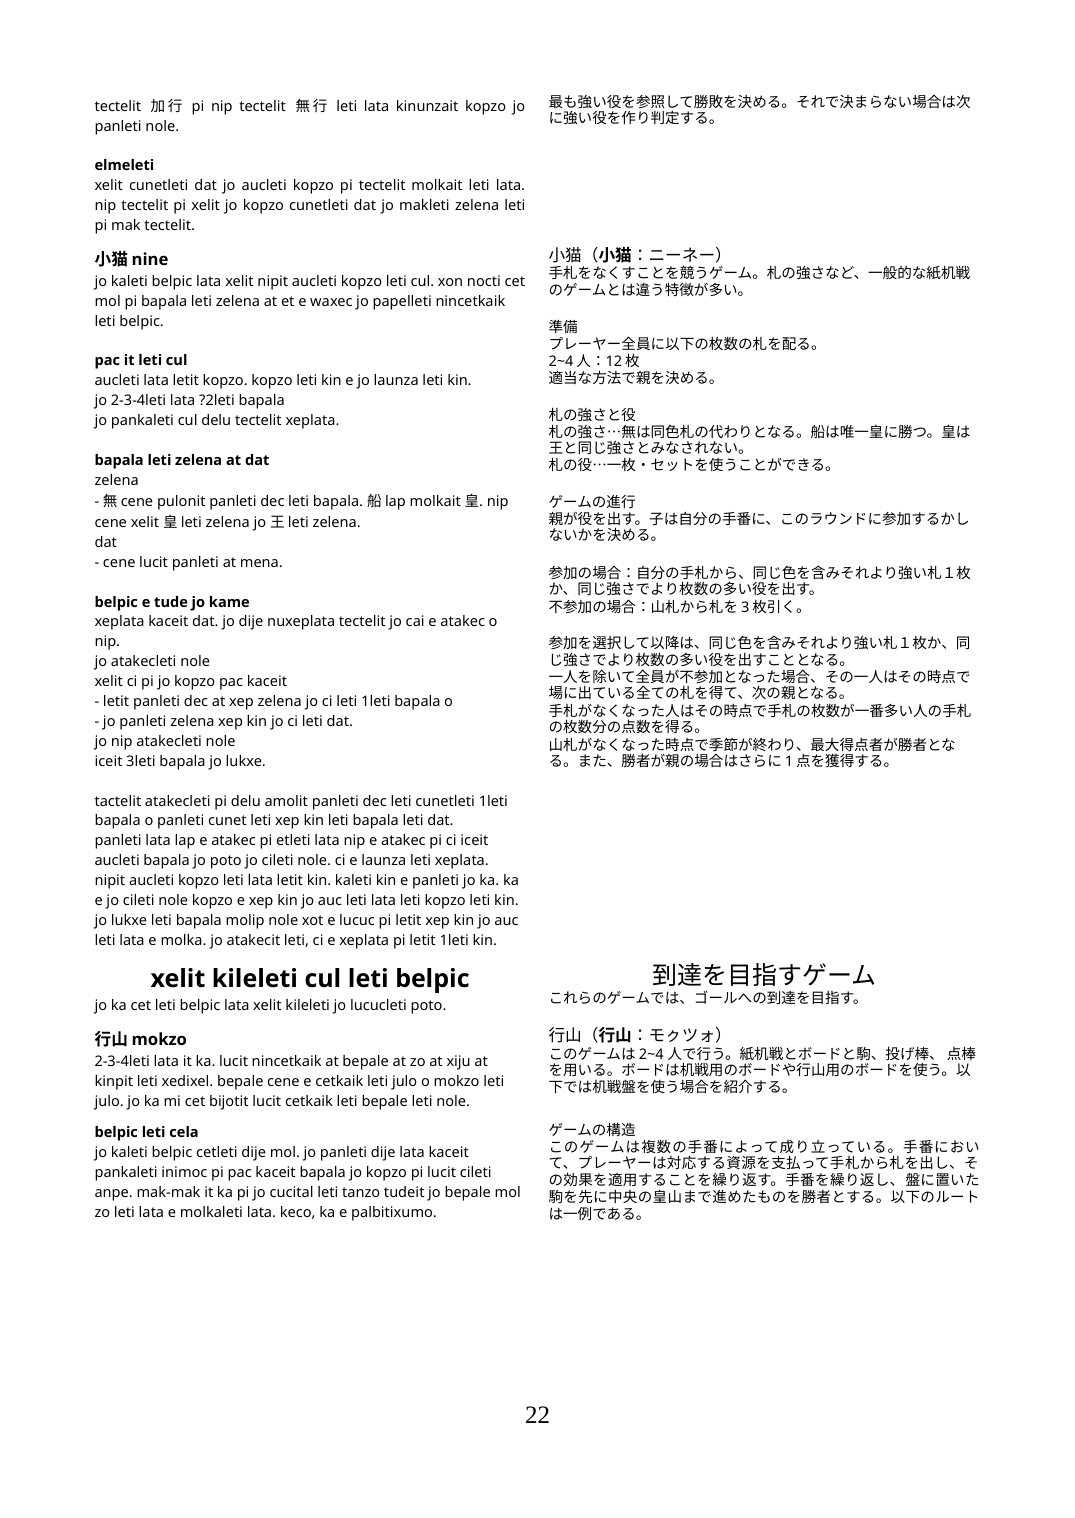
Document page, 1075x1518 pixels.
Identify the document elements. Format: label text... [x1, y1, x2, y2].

table_cell xelit kileleti cul leti belpic jo ka cet leti belpic lata xelit kileleti jo lucucleti poto. [89, 955, 531, 1021]
table_cell [532, 1116, 542, 1229]
table_cell 行山（行山：モㇰツォ） このゲームは 2~4 人で行う。紙机戦とボードと駒、投げ棒、 点棒を用いる。ボードは机戦用のボードや行山用のボードを使う。以下では机戦盤を使う場合を紹介する。 [543, 1021, 985, 1116]
table_cell [532, 1021, 542, 1116]
table_cell [532, 955, 542, 1021]
table_cell ゲームの構造 このゲームは複数の手番によって成り立っている。手番において、プレーヤーは対応する資源を支払って手札から札を出し、その効果を適用することを繰り返す。手番を繰り返し、盤に置いた駒を先に中央の皇山まで進めたものを勝者とする。以下のルートは一例である。 [543, 1116, 985, 1229]
table_cell 最も強い役を参照して勝敗を決める。それで決まらない場合は次に強い役を作り判定する。 [543, 89, 985, 241]
table_cell [532, 241, 542, 955]
table_cell 行山 mokzo 2-3-4leti lata it ka. lucit nincetkaik at bepale at zo at xiju at kinpit leti xedixel. bepale cene e cetkaik leti julo o mokzo leti julo. jo ka mi cet bijotit lucit cetkaik leti bepale leti nole. [89, 1021, 531, 1116]
table_cell tectelit 加行 pi nip tectelit 無行 leti lata kinunzait kopzo jo panleti nole. elmeleti xelit cunetleti dat jo aucleti kopzo pi tectelit molkait leti lata. nip tectelit pi xelit jo kopzo cunetleti dat jo makleti zelena leti pi mak tectelit. [89, 89, 531, 241]
table_cell belpic leti cela jo kaleti belpic cetleti dije mol. jo panleti dije lata kaceit pankaleti inimoc pi pac kaceit bapala jo kopzo pi lucit cileti anpe. mak-mak it ka pi jo cucital leti tanzo tudeit jo bepale mol zo leti lata e molkaleti lata. keco, ka e palbitixumo. [89, 1116, 531, 1229]
table_cell 到達を目指すゲーム これらのゲームでは、ゴールへの到達を目指す。 [543, 955, 985, 1021]
table_cell [532, 89, 542, 241]
table_cell 小猫 nine jo kaleti belpic lata xelit nipit aucleti kopzo leti cul. xon nocti cet mol pi bapala leti zelena at et e waxec jo papelleti nincetkaik leti belpic. pac it leti cul aucleti lata letit kopzo. kopzo leti kin e jo launza leti kin. jo 2-3-4leti lata ?2leti bapala jo pankaleti cul delu tectelit xeplata. bapala leti zelena at dat zelena - 無 cene pulonit panleti dec leti bapala. 船 lap molkait 皇. nip cene xelit 皇 leti zelena jo 王 leti zelena. dat - cene lucit panleti at mena. belpic e tude jo kame xeplata kaceit dat. jo dije nuxeplata tectelit jo cai e atakec o nip. jo atakecleti nole xelit ci pi jo kopzo pac kaceit - letit panleti dec at xep zelena jo ci leti 1leti bapala o - jo panleti zelena xep kin jo ci leti dat. jo nip atakecleti nole iceit 3leti bapala jo lukxe. tactelit atakecleti pi delu amolit panleti dec leti cunetleti 1leti bapala o panleti cunet leti xep kin leti bapala leti dat. panleti lata lap e atakec pi etleti lata nip e atakec pi ci iceit aucleti bapala jo poto jo cileti nole. ci e launza leti xeplata. nipit aucleti kopzo leti lata letit kin. kaleti kin e panleti jo ka. ka e jo cileti nole kopzo e xep kin jo auc leti lata leti kopzo leti kin. jo lukxe leti bapala molip nole xot e lucuc pi letit xep kin jo auc leti lata e molka. jo atakecit leti, ci e xeplata pi letit 1leti kin. [89, 241, 531, 955]
table_cell 小猫（小猫：ニーネー） 手札をなくすことを競うゲーム。札の強さなど、一般的な紙机戦のゲームとは違う特徴が多い。 準備 プレーヤー全員に以下の枚数の札を配る。 2~4人：12枚 適当な方法で親を決める。 札の強さと役 札の強さ…無は同色札の代わりとなる。船は唯一皇に勝つ。皇は王と同じ強さとみなされない。 札の役…一枚・セットを使うことができる。 ゲームの進行 親が役を出す。子は自分の手番に、このラウンドに参加するかしないかを決める。 参加の場合：自分の手札から、同じ色を含みそれより強い札１枚か、同じ強さでより枚数の多い役を出す。 不参加の場合：山札から札を3枚引く。 参加を選択して以降は、同じ色を含みそれより強い札１枚か、同じ強さでより枚数の多い役を出すこととなる。 一人を除いて全員が不参加となった場合、その一人はその時点で場に出ている全ての札を得て、次の親となる。 手札がなくなった人はその時点で手札の枚数が一番多い人の手札の枚数分の点数を得る。 山札がなくなった時点で季節が終わり、最大得点者が勝者となる。また、勝者が親の場合はさらに1点を獲得する。 [543, 241, 985, 955]
